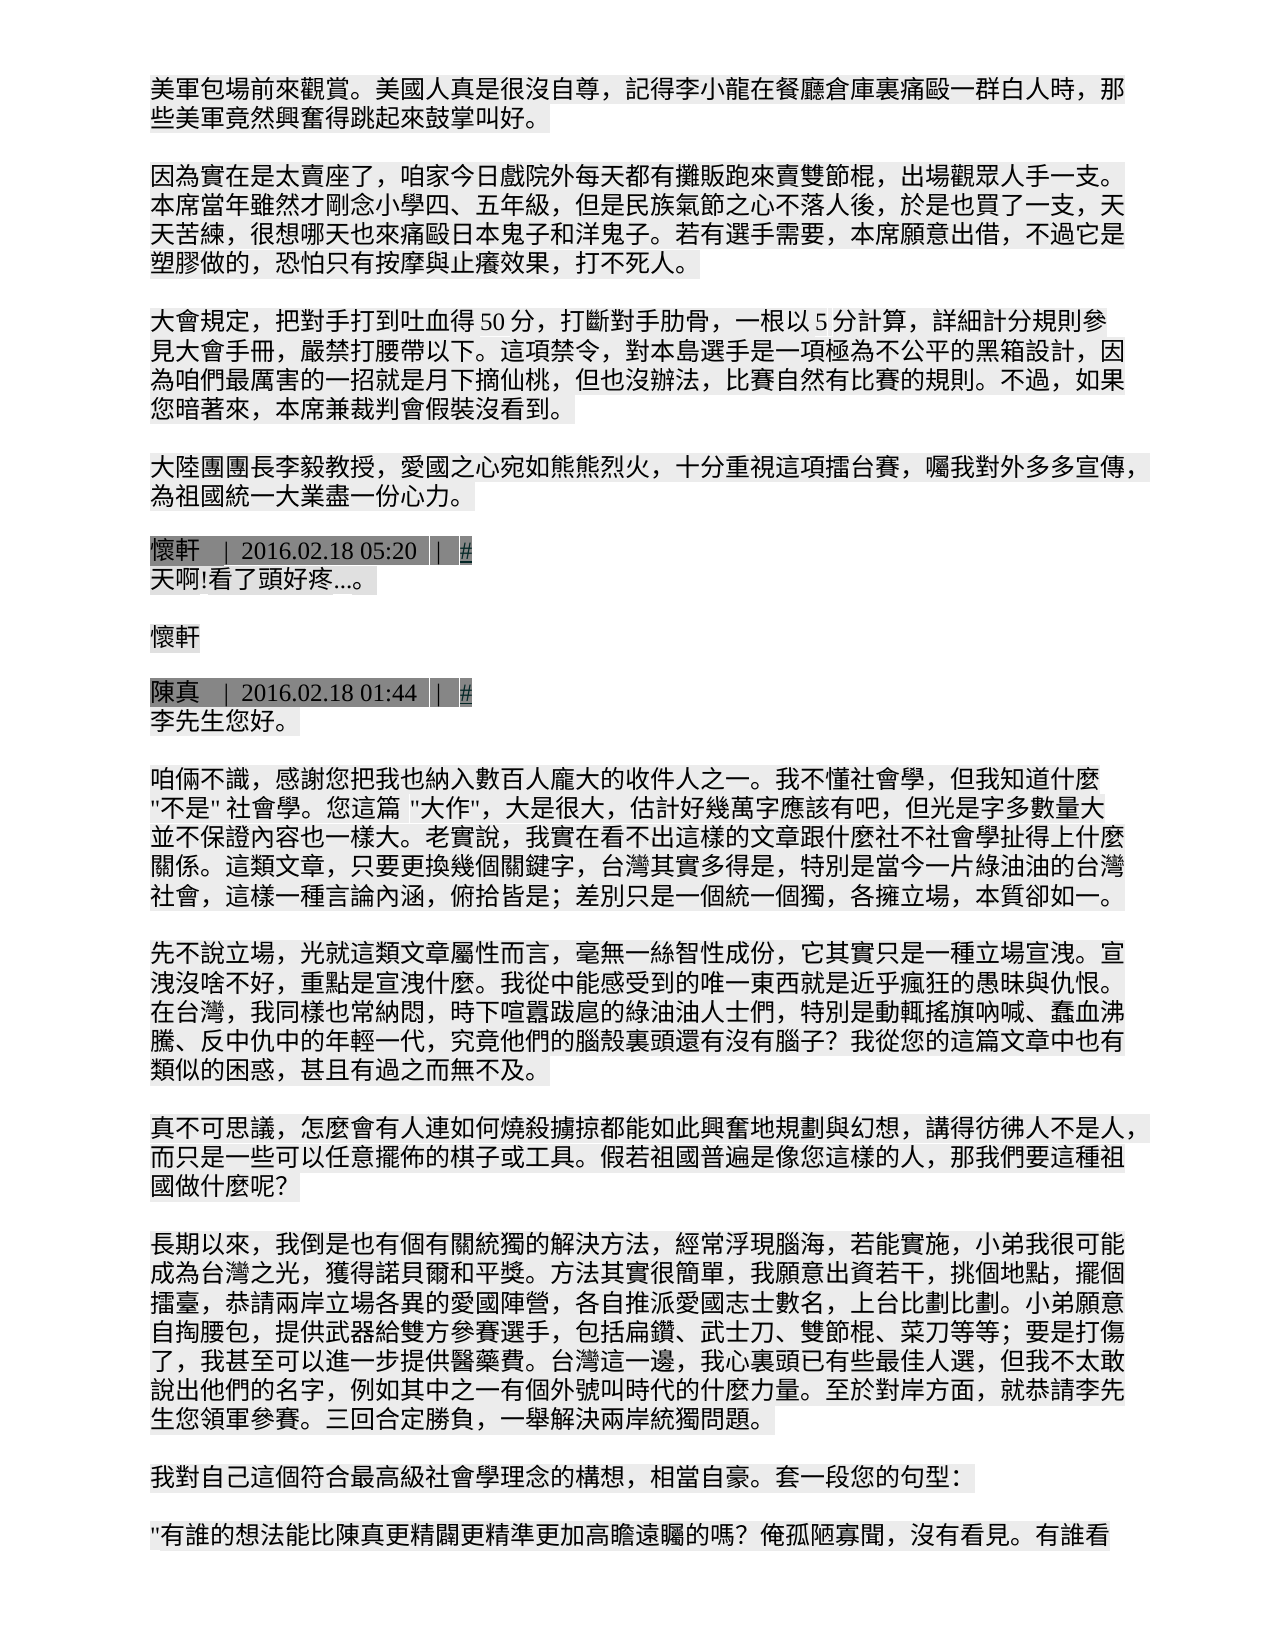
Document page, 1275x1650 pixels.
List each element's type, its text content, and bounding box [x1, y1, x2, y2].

text 天啊!看了頭好疼...。 懷軒 [150, 566, 1125, 653]
text 李先生您好。 咱倆不識，感謝您把我也納入數百人龐大的收件人之一。我不懂社會學，但我知道什麼 "不是" 社會學。您這篇 "大作"，大是很大，估計好幾萬字應該有吧，但光是字多數量大並不保證內容也一樣大。老實說，我實在看不出這樣的文章跟什麼社不社會學扯得上什麼關係。這類文章，只要更換幾個關鍵字，台灣其實多得是，特別是當今一片綠油油的台灣社會，這樣一種言論內涵，俯拾皆是；差別只是一個統一個獨，各擁立場，本質卻如一。 先不說立場，光就這類文章屬性而言，毫無一絲智性成份，它其實只是一種立場宣洩。宣洩沒啥不好，重點是宣洩什麼。我從中能感受到的唯一東西就是近乎瘋狂的愚昧與仇恨。在台灣，我同樣也常納悶，時下喧囂跋扈的綠油油人士們，特別是動輒搖旗吶喊、蠢血沸騰、反中仇中的年輕一代，究竟他們的腦殼裏頭還有沒有腦子？我從您的這篇文章中也有類似的困惑，甚且有過之而無不及。 真不可思議，怎麼會有人連如何燒殺擄掠都能如此興奮地規劃與幻想，講得彷彿人不是人，而只是一些可以任意擺佈的棋子或工具。假若祖國普遍是像您這樣的人，那我們要這種祖國做什麼呢？ 長期以來，我倒是也有個有關統獨的解決方法，經常浮現腦海，若能實施，小弟我很可能成為台灣之光，獲得諾貝爾和平獎。方法其實很簡單，我願意出資若干，挑個地點，擺個擂臺，恭請兩岸立場各異的愛國陣營，各自推派愛國志士數名，上台比劃比劃。小弟願意自掏腰包，提供武器給雙方參賽選手，包括扁鑽、武士刀、雙節棍、菜刀等等；要是打傷了，我甚至可以進一步提供醫藥費。台灣這一邊，我心裏頭已有些最佳人選，但我不太敢說出他們的名字，例如其中之一有個外號叫時代的什麼力量。至於對岸方面，就恭請李先生您領軍參賽。三回合定勝負，一舉解決兩岸統獨問題。 我對自己這個符合最高級社會學理念的構想，相當自豪。套一段您的句型： "有誰的想法能比陳真更精闢更精準更加高瞻遠矚的嗎？俺孤陋寡聞，沒有看見。有誰看見了，請告訴我，我一定儘快認真跟他學習。" 陳真 作者介紹： 前台南永福國小一到六年級班長 哈巴狗電台董事長 兩岸和平擂台賽發起人 諾貝爾和平獎最有潛力候選人 ======================================= 和平統一 已無可能 作者：李毅 2016年02月12日 臺灣觀選結束。今日離開臺灣。《李毅臺灣觀選記》，已經發表了十篇。這篇總結，分為五個部分。第一，簡介一下臺灣問題的現狀與這次選舉的結果。第二，檢驗一下我自己過去的研究，也就是那三篇文章的結論。第三，探討一下社會研究方法。第四，對習近平，說幾句話。第五，對蔡英文，說幾句話。出於對習近平和蔡英文的尊重，把第四、第五部分，提前放在卷首。本文的主幹觀點非常明確：和平統一已無可能。恭請海內外臺灣問題研究專家指教，特別恭請兩岸的台海問題專家指教。 致習近平 1. 總述：和平統一，已無可能。現在不解決臺灣問題，臺灣問題必將無限期拖延下去，且日益惡化。現在，在軍事、經濟、政治、外交、黨心、士氣、民氣、台情等等方方面面，大陸武力統一臺灣的時機都已經完全成熟。蔡英文公開明確承認九二共識，公開明確承認世界上只有一個中國、大陸和臺灣同屬一個中國，公開承認“大陸與臺灣均是中國的領土，促成國家的統一，應是中國人共同的責任”，這種可能性，微乎其微。這是天賜良機。大陸發動解放臺灣戰役，用戰爭方式統一中國的時間，可以初步定在2017年元旦到2017年五一之間。時間已經不多，可以用倒計時的方式，立即全面加緊準備。 2. 為什麽和平統一已無可能？為什麽必須動武？過去，現在，將來，臺灣發生了什麽？綜合二十多年來的多種統計資料，大體說來，形勢是這樣的。1996年，臺灣贊同1996年統一的人，超過30%。2006年，臺灣贊同2006年統一的人，少於10%。 2016年，臺灣贊同2016年統一的人，少於1%。主要原因，是李登輝、陳水扁、蔡英文通過修改臺灣大中小學教材，通過全面控制臺灣的社會輿論，在臺灣強行灌輸去中國化、仇中、反中、反對統一、堅持台獨的思想意識形態，在臺灣贊同統一的一代逐漸死光了，反對統一的年輕一代成長起來了。隨者蔡英文至少要執政八年，臺灣仇中、反中、反對統一的台獨意識必將迅速發展、日益壯大。如果現在不打，蔡英文執政四年之後，2020年，臺灣贊同2020年統一的人，可能少於500分之一。蔡英文執政八年後，2024，臺灣贊同2024年統一的人，可能少於1000分之一。之後只會越來越少。 雖然大陸在經濟上是臺灣的第一大貿易夥伴，臺灣實際上還在美國手裏。在軍事、政治、外交、思想、教育等眾多方面，實際上，臺灣現在不是中國的一部分，而是美國的一部分。這就使得，台獨勢力的順利發展，更加有恃無恐、肆無忌憚。時間在李登輝、陳水扁、蔡英文一邊，每多拖延一分鐘，都對大陸極為不利，因為臺灣贊同統一的人，多數是老人，死得很快。天有不測風雲，未來中美、中日關係的前景，烏克蘭衝突、中東衝突的前景，國際油價的前景，都不在大陸掌控之中。目前武力統一的有利時機，有可能稍縱即逝。 3. 未來和平統一的唯一可能性在於，很多年之後，在臺灣出現一個領袖，能夠全面修改臺灣的大中小學教科書，把去中國化、仇中、反中、反對統一、支援台獨的內容全部去掉，恢復所有臺灣省是中國的一個省、要做中國人、叛國是漢奸的教材內容，然後保證這種教材在臺灣使用二、三十年，培養出來新一代反對台獨的有中國意識的中國人，然後兩岸和平統一。現在看來，這種可能性是白日做夢、癡人說夢、天方夜譚。台獨勢力絕不會允許出現這種前景，美日也絕不會允許出現這種前景。最重要的是，大陸根本沒有任何方式方法可以促成或導致這種前景的出現。 4. 現在以蔡英文為首的台獨勢力深信：大陸弊端重重，危機四伏，一片黑暗，絕對不敢武力犯台，美日軍隊，出於美日的核心戰略利益，絕對不會坐視中國武力統一臺灣。現在，所謂大陸可能武力攻台，所謂美日軍隊不會保衛臺灣，這種“狼來了”的說法，在臺灣主流社會，早已成為笑話，成為笑柄。不僅多數綠營選民不相信，就是多數藍營選民也不相信。現在千分之999的臺灣人，根本就不知道王洪光是誰，根本就不可能哪怕看一眼王洪光的《大陸如何在戰爭中統一臺灣》。完全都是花崗岩的腦袋，針插不進，水潑不進。夏蟲不可以語冰。 5.目前大陸對台工作的一切方式方法，都不會導致和平統一，基本上都與實現和平統一無關。首先要丟掉兩岸經貿融合導致和平統一的愚蠢幻想。這種幻想與人類社會現實完全不符。二十多年來，兩岸經貿融合迅猛發展，台獨勢力同時迅猛發展，是又一個明證。秦滅六國之前，七國之間，經貿關係非常密切，可是六國沒有一國是和平統一的。一戰之前，交戰雙方經貿關係非常密切。二戰之前，德國與英法蘇美的貿易關係更為密切。烏克蘭經濟與俄羅斯經濟本身就是融為一體的。等等等等，不勝枚舉。在大陸扶植台商、照顧台商，完全與和平統一無關。有些台商，甚至是大台商，在大陸發財，卻在臺灣支援台獨。無論台商在大陸賺多少錢，都無助於拉動臺灣人民同意和平統一。在台南買水果無助於拉動台南人民同意和平統一，對台南果農來說，大陸買水果與美日歐在台南買水果沒有大的區別。經濟依存度與和平統一無關，加拿大和墨西哥對美國經濟依存度非常高，從來沒有聽說過加拿大和墨西哥同意與美國和平統一。 6.通過加強兩岸青年交流，促成臺灣青年同意和平統一，更是幻想，更是癡心妄想。通過大陸資本進軍臺灣，促成和平統一，是更大的幻想。給大陸政府出上述這些主意的哪些台海問題專家，不是水平低，不是能力差，而是拿了台獨勢力的好處，其心必異，只要清查一下他（她）們的家產及其來源，就一目了然。大陸客旅遊臺灣，對和平統一毫無用處。臺灣人均收入高於大陸，臺灣文明程度總體而言高於大陸。一些大陸遊客，文化偏低，年齡偏大，服裝有些不入時，在公共場合高聲喧嘩，甚至有隨地吐痰的，這都是我親眼所見。大陸客，在臺灣，總體而言，口碑不好，形象不好。少數臺灣人熱烈歡迎大陸客，完全是為了人民幣，與和平統一沒有一絲一毫的關係。 7. 現在多數臺灣人民所要求的，恰恰是大陸永遠無法提供的。目前，經過二十多年的台獨教育，多數臺灣人民並不要求大陸給錢，而是要求大陸提供“對等、尊嚴”，提供更大的台獨國際空間，最好是允許臺灣加入聯合國。連戰參加北京抗戰閱兵式，引起幾乎全臺灣人的憤慨。馬英九去新加坡參加習馬會，多數臺灣人對馬英九很反感，責怪馬英九沒有自稱總統，是自我矮化，是親中賣台。現在，只要是仇中、反中的事情，無論大中小，都能在臺灣煽動起巨大的群眾性的、情緒化的支援。 這也難怪，因為，現在，在全世界，阻擋臺灣從事實獨立走向完全、徹底獨立的，就是大陸，而且，大陸目前的主要做法，就是消滅台獨的國際空間。中國有14億人，有960多萬平方公里，產值有10萬多億美元，有三十多個省。臺灣省2300萬人口，3.6萬平方公里，產值5000多億美元，論人口、面積，臺灣省平均小於中國一個省，論產值，平均也不到中國兩個省。鑒於臺灣有18萬軍隊，大陸對臺灣省的尊重，可以略高於上海市、廣東省、香港市。但是，目前多數臺灣人民所要的台獨國際空間，即使大陸軍隊被打敗了，大陸政府也不敢給，誰給誰就會立即被推翻。可是，如果大陸不給台獨國際空間，多數臺灣人就會繼續仇中、反中，而且會越來越嚴重。反服貿太陽花，反課綱，周子瑜事件，這樣的仇中、反中群眾運動，只會層出不求，要找事，很容易，沒事都能找出事來，更不用說本來就有很多事，防不勝防。 8. 武力攻台，目前在軍事上有絕對的把握。王洪光《大陸如何在戰爭中統一臺灣》一文，已經講得清清楚楚。本文做一點補充建議。在兵力配置上，按照最低兵力要求的六倍配置兵力。解放臺灣戰役，與解放戰爭打錦州、打天津、渡江戰役一樣，時間要用小時計算，力求速戰速決。早一個小時解決戰鬥也是好的。要吸取金門戰役的教訓。在臺北、台中、台南三個方向，可同時配置一個強大的空降突擊兵團，和一個強大的登陸突擊兵團，這六個兵團的兵力與火力配置，都要大到足以獨自解放全臺灣。真正做到殺雞用牛刀。六個兵團，全是主攻兵團，都不是助攻兵團。明確授權這六個兵團，每個兵團都有義務在解決當面之敵後，迅速幫助尚未結束戰鬥的友鄰兵團，迅速解放全臺灣。在火力配置上，給每個兵團，都配備足夠的電磁彈和中子彈。一方面，最好一個都不用。另一方面，如果需要，該用多少就用多少。每早一分鐘解決戰鬥，就是對臺灣人民的最大愛護。 配備六個主攻兵團，同時也是為了練兵。在內蒙古大草原練兵，畢竟練不了陸海空協同，更練不了陸海空與城市戰的協同。對提高部隊戰鬥力來講，在臺灣打五天，等於在內蒙古大草原練二十年。攻擊得手、拿下臺灣後，除留下駐防臺灣的海空軍部隊、戰略火箭軍部隊和一個集團軍之外，主攻部隊主力立即迅速回撤到大陸原駐防地，以震懾全球軍事列強，迅速恢復全球戰略穩定。臺灣地方的軍事行動，迅速交給武警部隊接防。 9.與軍事攻取臺灣同樣重要的，甚至更為重要的，是戰後治理臺灣。要吸取香港工作的教訓，對戰後治理臺灣，精心設計，精心施工。戰後治理臺灣，並不困難。臺灣經濟的現代化程度，遠高於二戰前的德國與日本，而且，大都是節能型、環保型產業，戰後恢復經濟非常容易。臺灣民主是好東西，要愛護，要保護，要發揚。臺灣的五級選舉，可全部保留，各級公務員可全部留用，只需把總統選舉改為省長選舉，把立法院選舉改為省議會選舉。 這要感謝李登輝。兩蔣時代，臺灣有一個龐大的臺灣省政府，在台中，治理臺灣省日常事務，另有一個中華民國政府，在臺北，代表全中國。李登輝為了台獨，也為了打擊聲名卓著的臺灣省長宋楚瑜，廢除了台中的臺灣省政府，把在臺北的中華民國政府全面降格行使臺灣省政府的職能。所以現在很好辦，大軍上島後，只需把現在臺北行使臺灣省政府職能的中華民國政府，改名為臺灣省政府，把各部改為各廳，就一切都解決了，教育部改為省教育廳，交通部改為省交通廳，等等等等，即可。只需撤銷外交部和國防部，改為臺灣省外辦，和臺灣省軍區。臺北現政府，部下面就是處，處下面就是科，沒有司局，剛好。首任臺灣省長，很多人都合適，連戰，宋楚瑜，馬英九，吳伯雄，洪秀柱，林毅夫，郝龍斌，等等等等。林毅夫的國際形象尤其好。把在香港立法會沒有通過的對候選人的限制條例，拿來放在臺灣用。相信臺灣人民，依靠臺灣人民，首任省長之後的臺灣省長，臺灣人民選上誰，就是誰，垂範香港。 10.臺灣現有三個大黨，重組之後，都可以繼續競選參政。無非是中國現有八個民主黨派，再加上兩、三個。中國國民黨，由黃復興黨部、新黨、深藍組成。大陸的民革，是否加入，可以研究。民進黨，改名中國民主進步黨，全力動員全體原民進黨員反正加入。首任中國民主進步黨主席，或許可以徵召許信良。可以抛石頭，摻沙子，可以派遣茅以軾、賀衛方、張千帆等著名大陸自由派人士移民臺灣，加入中國民主進步黨的領導工作。成立中國青年黨，全力動員全體原時代力量黨的黨員反正加入。規勸宋楚瑜的親民黨，規勸國民黨本土派，自由選擇加入中國國民黨或中國民主進步黨。愛國不分先後，一個都不能少。各黨修改一下黨章的頭一段或頭幾段就可以。無非是在第一段加上：熱愛祖國，堅決擁護統一，堅決反對台獨。治理戰後臺灣初期，在公檢法等相關部門，可以多用中國國民黨（黃復興黨部）的人，在民生部門，可以多用中國民進黨的人。三個政黨的領袖人物，可以參照其他八個民主黨派的辦法，在全國人大、全國政協安排。中央對台辦政黨局，現在就可以修訂這三個政黨的新黨章、新黨綱，籌劃各黨有關人事安排。 11.中央對台辦研究局，可儘快全面修訂臺灣現行大中小學歷史、地理教材，及一切相關學科的教材。堅決剔除一切去中國化、仇中反中、反對統一、鼓吹台獨的內容。大軍上島之後，要立即頒行新教材。要堅決取締一切鼓吹台獨的報紙、電視臺、電臺，讓《中國時報》這種堅持一個中國、反對台獨的媒體完全佔領臺灣的報紙、電視、電臺等所有媒體陣地。要在全臺灣收繳銷毀一切鼓吹台獨的教材、圖書，事先要列好台獨圖書的詳細書單。中央對台辦法規局，可儘快全面修訂臺灣現行所有法律，特別是經濟法規與行政法規，把中華民國某某法，改為中國臺灣省某某法，大軍上島後，立即頒行。 12.出於底線思維，準備最多移民臺灣2500萬人。在理論上，台獨思想就像納粹思想一樣，大軍上島後就會煙消雲散。當年同盟國曾經預備了相當的人力、物力、財力，準備在消滅德軍後，花費巨大精力消除希特勒灌輸給德國人民的狂熱的納粹思想，沒有想到，德軍投降之後，納粹思想立即隨風飄散，不見蹤影。我認為，台獨思想，與納粹思想一樣，完全建立在解放軍沒有能力或沒有勇氣登島的思想基礎之上，大軍一上島，就會煙消雲散。 但是，出於底線思維，要準備最多移民臺灣2500萬人。臺灣面積雖然不大，但由於高度工業化、高度城市化、高度現代化，無論臺北、台中、台南，都有巨量的空地。臺北、台中、台南最堵車的時候，也比北上廣深最不堵車的時候還通暢。大軍速戰速決上島後，如果經濟能夠迅速恢復，五級選舉能夠迅速恢復，社會能夠很快安定下來，可以不考慮大規模移民。 但是，如果台獨頑固分子，執迷不悟，繼續搗亂，破壞社會穩定，就立即大規模移民。從大陸16個500萬人口以上的城市移民。一律大專以上文化，或技校畢業生。年齡在18到45歲之間，攜帶嬰幼兒，全家移民。臺灣17個縣市，那裏不安定，就往哪里移民，哪里越不安定，就往哪里多移民，如果全台不安定，就最多移民2500萬。 中央對台辦可以成立接管臺灣預備幹部局，在16個500萬人以上大城市的台辦，可以成立接管臺灣預備幹部處，儘快培訓一批25歲到35歲的幹部，要準備在全台不安定的形勢下，舉家移民到臺灣，對口接收臺灣17個縣市。準備幹部，準備移民，都不要考慮大陸講閩南話、客家話的地區。現在臺灣講閩南話、客家話的人夠多了，要從不會講閩南話、客家話的地區準備幹部，準備移民。 13. 在經濟上，武力攻台全面促進大陸的經濟發展。大炮一響，黃金萬兩。市場經濟條件下，備戰、打仗、戰後建設，都立即大規模刺激內需。開戰前，為避免損失，三萬億美元的美國政府債卷，至少要轉讓、處理掉兩萬五千億。“六國破滅，非兵不利，戰不善，弊在賄秦。賄秦而力虧，破滅之道也。”中國沒有必要再賄賂美國了。存在美國的黃金，最好先搬回中國。可以給美國講明，戰後如果美國不對抗，美國政府債卷還可以再買回來，黃金還可以再存回美國去。戰後如果美日歐封鎖中國，中國得益極大。中國民族品牌可以提前五十年拿回中國國內市場。 大陸改革開放以來的一個重大戰略失誤，是用市場換技術，結果技術沒有換來，市場全丟了。比如，大陸汽車市場，大陸自己的品牌，只佔有市場30%。大陸現在有10億隻手機，其中五億蘋果手機, 兩億韓國手機，大陸自己品牌手機只有三億。等等等等，不勝枚舉。美日歐如果封鎖中國，大陸立即拿回整個大陸市場，利益極大。大陸與蘋果同等質量的手機，價格現在只有蘋果幾分之一，不是質量問題，是國家形象問題，美國、美軍在世界上耀武揚威，有形象，中國軍隊抗美援朝之後就沒有打過大仗，中國今天在世界上沒有什麽形象。中國軍隊如果打得漂亮，能夠速戰速決拿下臺灣，就為中國產品在全世界打出了最好的廣告，中國與蘋果手機質量相同的手機，就可以在全世界賣到接近蘋果手機的價格，中國汽車、中國手機、中國軍艦、中國戰鬥機、中國導彈等等無數中國產品，就會在美日歐之外的世界市場上席捲世界。既然封鎖中國了，也就不存在知識產權問題了。 14. 對於中華民族，臺灣的戰略位置如骨鯁在喉，拿不回臺灣，則東海、南海問題永遠無解，永遠沖不出第一島鏈。用李敖的話講：臺灣是中國的睾丸，一直捏在美國手裏。拿回臺灣，則東海問題、南海問題立即冰融，第一島鏈立即消失，西太平洋戰略格局立即巨變，中國軍事、經濟、外交、思想等各方面的地位，在全世界立即就上一個大的臺階，與美國的新型大國關係，立即成型。1949年以來，67年了，為了統一臺灣，大陸領袖和人民，付出了巨大的人力、物力、財力、感情；對台工作，各級對台辦，養了多少人，花了多少錢。中國現在經濟總量世界第二、軍事力量世界第三，可是，對很多彈丸小國，中國外交部在公報中都要被迫說一句：感謝貴國支援一個中國，真是把列祖列宗、全球華人的人都丟盡了。過去被迫這樣講，是因為大陸軍事上沒有這個能力，現在大陸軍事上有這個能力了，戰場上能夠拿到的，實在沒有必要在談判桌上再作賤自己了。三個自信，不是拿嘴吹出來的，是打出來的。現在，抗美援朝打出來的自信，65年了，已經用光了，用盡了，沒有了。速戰速決拿下臺灣，全球華人至少可以自信自豪五十年。 15. 大陸有腐敗，有弊端，有社會不公平、社會不公正的現象。打臺灣，有利於在大陸加速推進自主創新，加速推進戶口改革，加速推進反腐敗。開戰之前，要宣佈取消分省市高考，宣佈恢復全國統一高考的時間。開戰之前，要開放除了北上廣深之外所有城市的戶口。北上廣深的戶口也要限期開放。現在雲南的人均收入只有天津的四分之一。開放戶口，必將促成中國人力、物力、財力等生產要素的優化組合發生大躍進，僅此一項，就可以保證中國經濟今後持續二十年每年增長10%。北上廣深等特大城市之間人才自由流動，必將極大促進中國的自主創新能力。（見李毅選集第一卷http://www.langlang.cc/16533947.htm第 46頁到第80頁。）誰為中國人民恢復全國統一高考，誰為中國人民取消戶口限制，中國人民就會為誰赴湯蹈火。 16. 武力統一符合人類社會發展規律。夏、商、周、秦、漢、唐、宋、元、明、清、中華民國、中華人民共和國的統一，都是武力統一，或兵臨城下的城下之盟。美國、日本、德國、俄國、法國、英國、義大利等當今世界主要強國的統一，都是武力統一，或兵臨城下的城下之盟。不戰而屈人之兵，和平統一，必須是在兵臨城下、雙方對戰爭結果毫無懸念的情況下，才有可能。 17.打仗要師出有名。大陸打臺灣，用什麽名義？就用臺灣堅決拒絕簽訂《兩岸和平協定》的名義。大陸備戰結束，開戰前一、二十天，可主動與蔡英文政府談判，要求按照李登輝、馬英九制定的《國統綱領》的有關詞句簽訂《兩岸和平協定》，並拿出一個好看的協定草案。同時對聯合國、歐盟、上海合作組織、亞投行所有國家、所有100多個中國的邦交國、所有相關國際組織，掀起一場外交大戰，推銷這個協定草案，要求全人類支援兩岸按照臺灣制定的《國統綱領》簽署《兩岸和平協定》。 除了美日，全世界可能沒有那個國家敢於公開反對中國這個熱愛和平的美好要求。就是對美國，中國也有很多話要說，當年的“四不一沒有”，就是美國和陳水扁承諾的，現在到了美國完全徹底兌現承諾的時候了。蔡英文作為兩國論的倡導者，作為當今台獨勢力的領袖與教母，必然會斷然拒絕按照李登輝、馬英九制定的《國統綱領》簽署《兩岸和平協定》。臺灣拒絕和平，大陸為和平而戰，全人類沒話講。中央對台辦交流局，現在就可以開始起草這個保證能打仗的《兩岸和平協定》。要特別注意中英文的區別。英文要特別要看，要讓全人類都覺得非常好看，並且要特別向全人類說明，這是從臺灣李登輝、馬英九的《國統綱領》中引用的詞句。中文要讓台獨勢力完全無法接受，而且對臺灣政府講，一個字都不改。世界列強的領袖，都是現實主義者，都很清楚戰場結果與談判結果之間的關係。以中國現在的經濟軍事實力，這樣一個《兩岸和平協定》，已經是最低要價了，是給美日領袖一個面子。一句話都不說，直接把臺灣打下來，也未嘗不可。 18. 除了打過海峽去，解放臺灣島，對台工作還有其他做法嗎？想來想去，非要做的話，當然可以找事做，但都是事倍功半的下策。如果不打，對台工作的戰略，就只能是破壞台獨勢力，保護統一火種。具體說來，鑒於臺灣已經由主張台獨的政黨和領袖執政，大陸立即解散海協會，取消國台辦的名義，改用中共中央對台辦的名義，進行對台工作。中共中央對台辦，要求臺灣當局，立即恢復國統會，立即恢復《國統綱領》。鑒於大陸海協會已經解散，大陸海協會與臺灣海基會這兩個民間團體簽署的23項協定，就不存在了，為了挽救兩岸關係，中共中央對台辦要求立即與臺灣國統會重新簽署這23項協定。鑒於臺灣當局拒絕恢復國統會，為了挽救兩岸關係，中共中央對台辦立即與黃復興黨部重新簽署這23項協定。由黃復興黨部的總部與其在全臺灣的分部，在全臺灣代行現在臺灣海基會的工作。 19.大陸現有幾萬家台商。大陸和臺灣現在每年有1200億美元的生意，臺灣到大陸800億，大陸到臺灣400億。絕不允許台獨勢力、台獨分子再沾手一分錢。對大陸台商，抓大放小，從最大的五家台商、十家台商、五十家台商、一百家台商做起，要求它們在臺灣三大報紙之一刊登顯著廣告：“大陸與臺灣均是中國的領土，促成國家的統一，應是中國人共同的責任”。任何公司，任何臺灣企業家，要想沾手這每年1200億的生意，都要查一查，中共對台辦自己查也行，委託黃復興黨部查也行，看看與台獨勢力有沒有密切關係。如果本人是台獨分子，沒門。如果三族之內有台獨頭面人物，必須去給這個頭面人物做工作，或宣佈與這個頭面人物脫離親屬關係。總之，在大陸賺人民幣，在臺灣支援台獨，這種事情，一分錢也不能再發生了。 20. 他大舅他二舅都是他舅，高桌子低板凳都是木頭。經過努力工作，五年之後，或許黃復興黨部可以從9萬人恢復到90萬人，十年之後，或許可以恢復到200萬人。但是，上述這些工作，無論做得多麽好，無論做多少年，都不能導致和平統一。最後還是要武力統一。總之，從今往後，武力統一之外的和平對台工作，又難看，又難吃，浪費大量人力、物力、財力，費力不討好，事倍功半。還是不如現在就打過去算了。 小小寰球，有幾個蒼蠅碰壁。 嗡嗡叫，幾聲淒厲，幾聲抽泣。 螞蟻緣槐誇大國，蚍蜉撼樹談何易。 正西風落葉下長安，飛鳴鏑。 多少事，從來急；天地轉，光陰迫。 一萬年太久，只爭朝夕。 四海翻騰雲水怒，五洲震蕩風雷激。 要掃除一切害人蟲，全無敵。 （此節1月17日深夜在臺北草擬、討論。副團長戴為群、某某某參與討論並同意基本觀點。） 致蔡英文 1.和平臺獨是幻想。台獨不是請客吃飯，不是做文章，不是繪畫繡花，不是溫良恭儉讓，台獨是暴動，是用屍積成山、血流成河的方式，把中國臺灣省從中國分裂出去的暴烈行動。二十多年來，和平臺獨之所以順利成功，是因為大陸14億人民的絕大多數，並不知道真實情況，他們還以為和平統一正在進行之中。一旦大陸人民瞭解到，和平統一已無可能的殘酷現實，和平臺獨的路就走不通了。目前臺灣多數堅持台獨的朋友，都認為台獨可以和平實現，這完全是異想天開。 2.實現台獨的唯一途徑，是打敗中國軍隊。我從來不否認，台獨的確也有一定的理由。我2008年在大陸出版的著作http://www.langlang.cc/2048111.htm，第251頁到第253頁，就專門介紹了台獨的理由。但是，有理由台獨，不等於能夠實現台獨。朝鮮和越南都曾經是中國的一部分，現在不是了，因為朝鮮和越南曾經打敗中國軍隊，越南還曾經打敗過無敵于天下的蒙元大軍。 3. 裝備800萬條槍，打一場臺灣獨立的人民戰爭，是台獨的正規選項。二十多年來，每當台獨朋友質問我：我們臺灣這麽多人口，這麽大的面積，這麽大的產值，為何不可以獨立？我的回答都是一貫的：你們只要敢打，就有可能。臺灣現在2300萬人，除去老弱病殘，有800萬人可以拿槍。可以裝備100萬挺重機槍，200萬挺輕機槍，300萬隻衝鋒槍，200萬隻高級步槍。我這次也親眼看到了，臺北、台中、台南，都有高樓林立的都市區，易守難攻，是打城市戰的天然好戰場。根本不用築壘，只要把這800萬條槍，放進這些高樓中，只要有足夠的彈藥、飲水、壓縮餅乾，就形成了人類有史以來最大的城市堡壘群。不要說大陸軍隊兩周拿不下整個臺灣，就是臺北101大樓，在裏面放上兩萬條槍，大陸軍隊兩周都拿不下來。200萬怎麽敢進攻800萬？以大陸現在的200萬軍隊，根本不敢碰臺灣。為了攻取臺灣，大陸軍隊至少要恢復到我上小學時的規模：500萬軍隊，外加3000萬基幹民兵。 4. 在軍事上，在經濟上，打一場800萬條槍的臺灣獨立人民戰爭，對臺灣是易如反掌的事情。臺灣根本不用從美國買武器。正如王洪光《大陸如何在戰爭中統一臺灣》一文所述，臺灣軍隊的飛機、軍艦、裝甲部隊，在解放軍第一輪火力覆蓋中，就會被基本消滅，就會失去作戰能力。要打贏臺灣獨立戰爭，臺灣的二十萬軍隊，要徹底變換裝備，改為十萬個單人對空肩扛式導彈放射架，和十萬個單人反坦克肩扛式導彈發射架。這二十萬隻發射架，加入800萬條槍，放進臺北、台中、台南的高樓群，就對解放軍的空中優勢和裝甲優勢，構成巨大的威脅。所有上述這些武器，都便宜得要命，臺灣自己都能造。比從美國買沒用的重武器便宜許多倍。 5.但是，在政治上，有兩大難題。第一個，是如果動員臺灣人民。二十多年來，台獨領袖一直努力忽悠臺灣人民，說台獨絕對不用打仗，可以和平臺獨，所以二十年來台獨順利發展。現在，雄才大略的蔡英文主席，如何改口，如何教育多數臺灣人民，為了台獨，捨身取義，傾家蕩產，毀家紓難，捨生忘死，視死如歸，慷慨赴死，在人口稠密的居民區、辦公區，打一場玉石俱焚的台獨人民戰爭？台獨上層領導人士，能否自己，或讓自己的子孫，帶頭在這場台獨人民戰爭中身先士卒、衝鋒陷陣？我不知道，我的研究還不夠，請各位專家指教。 6.第二個問題，更為嚴重。台獨二十多年來之所以在臺灣順利成功，一個非常重要的原因，是當年李登輝杯酒釋兵權，奪了郝柏村的兵權，奪了深藍的兵權。李登輝和陳水扁都刻意拔擢本省籍的將軍。現在，如果給臺灣人民裝備800萬條槍，和充足的彈藥，黃復興黨部，至少可以掌握幾十萬條槍。論選舉，民進黨以一當十，可是 民進黨不會打仗。論打仗，在臺灣，黃復興黨部以一當百。黃復興黨部，一旦有了幾十萬條槍的兵權，會不會報當年一箭之仇，消滅台獨領導階層，拿回當年被李登輝奪走的兵權和政權？我不知道，我的研究還不夠，請各位專家指教。黃復興黨部一旦動手，大陸必將全力支援。 7.多數台獨朋友都很看重，大陸確實有人公開或私下支援台獨。但是，不能光看絕對數字，還要看相對數位。大陸有14億人。如果有百分之一的人支援台獨，就是1400萬，百分之二，就是2800萬，百分之三，就是4200萬。所以，即使有4200萬大陸人支援台獨，也可以忽略不計，因為還有97%的大陸人民反對台獨。而且，一旦開戰，這些支援台獨的大陸朋友，絕大多數，也會公開改變態度，支援武力統一。極少數繼續支援台獨的人，會按照大陸的《反分裂國家法》，當作叛國的漢奸賣國賊論處。 8. 總述：和平臺獨是幻想。台獨的正規選項，是打一場800萬條槍的臺灣獨立人民戰爭。在軍事上、經濟上，這對臺灣易如反掌。但在政治上有兩大難題，能否破解這兩大難題，我的研究不夠，我不知道。如果無法解決這兩大難題，武力台獨的路就走不通。和平臺獨、武力台獨都走不通，就只有和平統一、武力統一這兩條路了。可是，和平統一這條路，被臺灣自己堵死了，從今往後，在可以預料到的相當長的時間裏，沒有任何臺灣領導人，敢在臺灣提倡和平統一。那豈不是，只剩下，武力統一這一條路了？ 臺灣現狀 臺灣的現狀，因為致習近平與蔡英文的兩個部分提前放在卷首，已經在前面講過了。這裏從另一個角度，從臺灣人的角度，再簡單描述一下。在蔣介石、蔣經國時代，絕大多數臺灣人，都認為自己是中國臺灣省人。這是現實，你活在某村、某鄉、某縣、某市，屬於臺灣省，龐大的省政府，在台中，管理臺灣省的日常生活。這個臺灣省，屬於一個叫做中國的國家，首都原來在南京，現在因故遷到了臺北。這個中國中央政府，自稱代表全中國，剛到臺灣時，在世界上有近百個國家承認，後來減少到只有20幾個。 蔣經國犯了兩個大錯誤。一是不知道自己什麽時候去世，二是把立志要消滅中國國民黨和中華民國的李登輝選為副手。李登輝上臺，修改憲法，修改法律，改變政府結構，改變大中小學教材，改變社會輿論，造成了事實上的臺灣獨立。廢除了在台中的龐大的臺灣省政府。把臺北的中國中央政府裏面，代表全中國的部門、職位、編制，逐步撤銷，直至消滅；把政府的職能，轉變為臺灣省政府的職能，只管理臺灣，與中國無關。最為重要的，是由臺灣2300萬人民，直接選舉國家總統。 剛開始，作為一個臺灣人，這是個笑話。中國14億人，中國的總統，怎麽能由臺灣的2300萬人選出？2300萬臺灣人能選的，不就是臺灣省長嗎？可是，二十多年過去了。經歷過李登輝、陳水扁、馬英九六次選舉之後，對多數臺灣人來講，臺灣不是一個省，臺灣是一個獨立的國家，臺灣人民自己選總統，自己選國會，自己選五級政府，這不僅作為大中小學教材內容，不僅作為主流社會輿論，而且作為一種政治現實，作為一種生活方式，根深蒂固地建立起來了。今天，對於多數臺灣人，你要是說：臺灣不是一個獨立的國家，而是一個省，臺灣省是中國的一個省，他會非常吃驚，以為你腦子裏面進了水，以為你腦殘，以為你是從月亮上來的。 我在十年前，十五年前，就準確預料到，今天臺灣會有這個形勢，並寫進了文章裏，寫進了書裏。知難行易。直到今天，大陸同胞多數人，海外僑胞多數人，還不瞭解這個基本的現實。這次選舉，把這個基本現實，徹底暴露了，全人類都知道了。從今往後，臺灣沒有藍綠之爭了，因為沒有藍營了。今後的臺灣政壇，是若干綠色政黨競爭的舞臺。 社會學研究 一個好的社會學研究(sociological research)，包括三個方面：第一，社會形勢。也就是對社會的描述性研究（descriptive research)和解釋性研究(analytical research) 。第二，社會預測。第三，社會政策。或者叫公共政策(public policy)。研究做得好不好，自己說了不算，別人說了也不算。實踐說了算，時間說了算。 三年、五年、十年、八年過去，回過頭來看，一目了然。比如，關於台海研究，三年、五年、十年、八年前，有很多文章，有很多著作，很難比較，很難評價。現在，我們知道了，臺灣是這樣一個形勢，我們回過頭去看，三年、五年、十年、八年前，哪篇文章、哪本著作，對當時的形勢描述得正確？分析得透徹？哪篇文章、哪本著作，對今天的形勢預測得準確？哪篇文章、哪本著作制定的政策今天看來是最好的政策，可惜執政者沒有採用？不怕不識貨，就怕貨比貨，一比嚇一跳。 《李毅臺灣觀選記1》就說，我關於台海有十幾篇稿子，其中有三篇重要一些，這次來臺灣觀選，做實地調查(field study)，就是要用臺灣今天的實際檢驗一下這三篇文章。《李毅臺灣觀選記8》檢驗了《蔡英文這個人好生了得》一文。《李毅臺灣觀選記9》檢驗了《祖國統一的時機與方式》一文。在這篇總結裏，檢驗一下最長的一篇文章。《美日中台台海戰略的國際社會學分析》，見於互聯網。 http://www.sociology.cass.cn/shxw/qt/P020051024308611567650.pdf http://club.kdnet.net/dispbbs.asp?boardid=24&id=1012701 這篇長文，是我1996年之後十年台海研究的總結。這是一篇演講稿。2005年3月26日，大芝加哥華人華僑聯合會，舉行座談會，支援大陸頒行《反國家分裂法》。我事先寫了這個稿子，在會上簡要念了一下。《晨報》，《芝加哥時報》，《芝加哥華語論壇報》，等一些北美華人報紙，對我的發言做了報道。不勝感謝安徽大學出版社，2008年，在大陸出版了該文的全文，http://www.langlang.cc/2048111.htm，在拙著《中國社會分層的結構與演變》中譯本，第241至256頁。2015年，九州出版社，出版李毅選集第一卷http://www.langlang.cc/16533947.htm， 和李毅選集第二卷 http://www.langlang.cc/16637214.htm，排版時，這篇文章一直在裏面，付印前幾天，拿掉了，原因是，九州出版社，就是中央對台辦的出版社，怕選入這篇文章，太敏感。下面就按照安徽大學出版社的頁碼來檢驗這篇文章。 全文分為六個部分。第一部分，《世界格局》，第241至243頁。總結到：“這就是美中爭奪臺灣背後的世界格局。臺灣是戰略要地，列強必爭。臺灣是中國的一個省。臺灣島是中國東南沿海一艘永不沈沒的航空母艦。臺灣扼日本、中國、南朝鮮石油進口咽喉要道。上海、香港、廣州、南京、武漢、長沙、合肥、南昌、福州、杭州，十大城市，均在臺灣中程火力威脅之下。臺灣省不保，中國東南沿海屏障盡失。反之，統一臺灣，則中國東南沿海國防前線外推一千公里，中國海軍自然沖出第一島鏈，兵鋒南指馬六甲，東向夏威夷。此為美國、日本全球戰略上難以咽下的苦果。中日、中美已經為了臺灣鬥了一百多年。先是中日鬥了五十多年。然後是中美鬥了五十多年。為了不丟臺灣，中國打了朝鮮戰爭，打了越南戰爭，在華沙和美國談了十六年，和美國簽了三個公報。1949年以後的中美鬥爭史，也是一部臺灣爭奪史。” 第二部分，《美國戰略》， 第243至245頁。總結到：“台海問題的基本現狀就是美國武力阻止中國統一。美國的台海戰略是不戰而永遠分裂中國。美國的最高國策，就是絕對不允許在歐洲或亞洲出現一個可能挑戰美國獨霸世界的潛在對手。為防止中國崛起進而挑戰美國獨霸世界，阻止中國統一、保持中國分裂是美國自然而然的基本國策。誰是世界霸主，誰就會這麽做；誰做美國總統，誰都會這麽做。這與道德和意識形態無關，是由美國和中國在世界體系中的地位所決定的。更進一步，正如萊斯上周在日本上智大學公開宣佈，美國將不惜一切代價永遠保持對中國的軍事優勢。同時，美國已組建美日聯盟、美韓聯盟、美印聯盟，並聯合其他亞洲國家，環繞中國，迫使中國不敢輕舉妄動。美國已給所有這些國家出售先進武器，同時全力阻止歐洲對華武器解禁。如此，美國判斷，在可以預見的將來，美國可以永遠保持分裂中國的現狀。美國並不要打仗，而是要不戰而永遠分裂中國。美國特別不想在兵分中東時出現台海危機，因此特別討厭陳水扁在15萬美軍駐防伊拉克時挑釁大陸。但無論如何，決不許中國統一。這就是美國的台海戰略。” 第三部分，《日本戰略》，第246至247頁。總結到: “蘇聯解體後，日本經濟、軍費都成為世界第二，面臨戰略抉擇。日本自然而然要求不僅做經濟上的第二，而且做軍事、外交 、政治上的二號霸主。日本有兩種戰略選擇。一是聯亞爭雄。日、中、韓可以組成自由貿易區，形成像歐元一樣的統一貨幣。背靠中國的廣大市場和廉價勞動力，日本可與美、歐爭雄，三分天下。這樣做，日本首先必須像德國一樣，徹底解決歷史問題，真正支援中國、朝鮮和平統一, 取得中、韓支援。二是聯美主亞，支援美國主宰世界，在美國支援下擴充軍備，出兵海外，與美國共同主宰世界、稱霸亞洲。經過十多年實踐和探索，在兩種戰略中，日本最終選擇了後者。為 防止中國崛起，取代其老二地位，日本變本加厲，鼓勵台獨，阻擋中國統一。加速擴軍，保持和增強對華軍事優勢。最近公然將台海列入日美安全協定，公開強烈反對歐洲對華武器解禁。昨天日本防衛廳長官公然宣稱，一旦中國對台動武，日本將視情況協助美軍。維持中國分裂，擴軍備戰，慫恿和協助美國最終為阻擋中國統一不惜一戰，這就是日本的台海戰略。這是日本決策者從日本國家長遠利益和根本利益出發，做出的重大戰略抉擇，與道德和意識形態無關，與誰做日本領導人無關，與中國追究歷史與否更是無關。特別須要指出的是，日本的這個大戰略，現在是得到絕大多數日本人民支援的。” 第四部分，《中國戰略》， 第247至第251頁，總結到：“反分裂法，是中國對美日的巨大妥協，是推遲攤牌。中國經濟發展速度比美日快，有可能30年趕上日本，50年趕上美國。中國海空軍與美日差距巨大。十年來，在美日支援下，台獨如燎原烈火，無法遏制。中國在台海問題上有兩種戰略選擇。一是現在攤牌，二是推遲攤牌。經過十年的實踐和探索，現在中國決定忍辱負重，推遲攤牌，推出反分裂法。東方紅，太陽升，中國出了個毛澤東。朝鮮一戰，中國人民從此站立起來了。在史達林準備把北朝鮮讓給美國的時候，毛澤東為什麽參戰？周恩來後來先後給斯諾和尼克松作了明確的解釋，都有案可查。周恩來明確指出，就是因為杜魯門派第七艦隊占了臺灣，阻礙中國統一。朝鮮戰爭之後，中美在華沙談了16年，談什麽？就是中國要美國還臺灣，美國不還。越戰高峰期，美國出兵50萬到南越，勃列日涅夫按兵不動，毛澤東派兵30萬到北越，為什麽？就是因為美國占臺灣。72年上海公報，79年建交公報，82年軍售公報，中美所有三個公報，說什麽？全是說臺灣。 在臺灣問題上，中國是勢在必得，志在必奪。中國1949年以來決心要統一臺灣。統一的道理在於土地, 在於洗雪百年國恥。當今世界是民族國家構成的世界體系。對任何民族國家，最稀缺的資源是土地。古今中外，爭城以戰，殺人盈城，爭野以戰，殺人盈野。以巴衝突為什麽？為了幾塊彈丸之地。印巴打了三場戰爭，為什麽？為了克什米爾這塊地。俄國在車臣打什麽？為了那塊地。中國自明朝以後，人多地少成為制約社會發展的瓶頸。 臺灣是中國的一個省。是中國東南沿海戰略要地。誰不想作中國人，可以走人，但不能把地帶走。甯失千金，不失寸土。寧失千軍，不失寸土。不惜代價，維護統一。林肯敢用北方統一南方，中國大陸三十個省還統一不了臺灣一個省？港澳已經回歸。洗雪百年國恥，只待一統臺灣。 中國的第二種戰略選擇就是推遲攤牌。中國經濟正在起飛。中國正在成為世界工廠和世界市場。中國經濟增長帶動世界經濟增長的百分比，僅次於美國，是世界第二。每隔三、五年，中國在世界經濟中的地位就上一個大臺階。軍事力量也隨之進步，每隔一、兩年，都能給美軍造成更大傷亡。歐美日在大陸經濟利益越來越大，相對在臺灣經濟利益越來越小。中國周邊國家正加速與中國經濟整合。臺灣經濟對大陸依存度已達35%，且在迅速提升中。不開放三通，對臺灣的危害遠大於大陸。就經濟而言，時間好像在中國一邊，這是推遲攤牌的有利之處。但經濟發展並不能使統一水到渠成。美日正聯合為對台用武整軍備戰。美日和中國武器研製能力的巨大差距，正在越拉越大。台獨日趨坐大。臺灣問題是插在中國民族自豪感和民族自尊心上的一把尖刀。臺灣一日不回歸，中國經濟越發展、軍事越強大，中國人就越顯得不是人。 最壞的可能性是，二、三十年以後，當中國被迫攤牌時，民心士氣高下並不比現在強，或在鐳射武器、動能武器、微波武器、電磁脈衝武器面前無還手之力，那還不如現在就攤牌。經過十年實踐和探索，現在中國領導人判斷，不論經濟、軍事、外交、民心士氣，時間可能都在中國這一邊，故而選擇推遲攤牌。爭取談，準備打，不怕拖。” 第五部分，《台獨戰略》，第251至第253頁。鑒於多數大陸同胞和海外僑胞，不知道多數臺灣人為什麽要台獨，不知道台獨對臺灣人有什麽好處，這裏專門花了兩頁篇幅介紹了台獨的理由。最後總結到：“為了實現台獨，台獨領導人不給臺灣人民講實話。明明大陸在加緊備戰，所有台獨領袖都說，大陸是紙老虎，是只會叫不會咬人的狗，絕對不敢真的打過來。明明美國只會根據美國的利益和時間表決定是否和何時與中國開戰，決不會由臺灣來給美國作決定，所有台獨領袖都騙臺灣人民說，只要我們敢獨，美國就會出兵幫我們。連美國都對此大為不快：你們要是台獨，中國必然動武，要是真搞台獨，先得花大價錢整軍經武，準備以武拒統，怎麽可以說中國肯定不敢動武，或者說只要中國動武，美國就會花錢、死人來保衛台獨？ 近年來美方多次公開要求臺灣投入鉅資，整軍經武，把大陸消滅臺灣海空軍、全面登陸的時間從兩周增加到四周，以便美日調兵遣將。美方的要求比大陸的警告更強烈地影響了臺灣人民。台獨是要打仗的，備戰是要花錢的，打仗是要死人的，有可能要屍積成山、血流成河，要想清楚了再搞，至少要在美國不忙於中東的時候再搞。這就是2004年底半數多一點臺灣選民不支援陳水扁台獨時間表的原因。多數臺灣人想台獨的形勢沒有改變。台獨領導人的決心和戰略也絲毫沒有改變，他們正在焦急地等待著國際形勢的演變，等待著下一次台獨大躍進的機會。” 第六部分，《和戰前景》，第253至255頁。總結到：“台海現在是一個僵局，一個死局。美日中台四方暫時都同意推遲攤牌，是因為都以為如此對自己利多弊少。攤牌只是時間問題，只是暫時推遲。大家都想和平，人人都在備戰。美日想不戰而永遠分裂中國，大陸想和平統一，臺灣想和平獨立。美日正在努力確保和增強對華絕對軍事優勢。中國正在努力增加美軍參戰後的傷亡。臺灣正在努力提高武力拒統的能力。臺灣前途，狹路相逢勇者勝。是統是獨，是戰是和，首先取決於美國在亞太的軍事實力和戰略決心。其次取決於日本海空軍的擴軍速度與戰略決心。中國沒有主動權，但中國的經濟發展速度與備戰的規模和力度可以極大地影響美日的戰略決心。在這種形勢下，台海前途取決於美日、中、台三方的戰略決心，戰略態勢，戰略部署。最重要的，就在於戰略上準備多大的犧牲。 一個國家，一個民族，一支軍隊，一個政黨，一個組織，一個人，在歷史的緊要關頭，常常就在於有沒有一口氣。看誰有浩然之氣。兵來將擋，水來土淹。一夫當關，萬夫莫開。三十年河東，三十年河西，出水才看兩腿泥。你打你的，我打我的。傷其十指，不如斷其一指。堅決頂住。頂得住時當然要頂住，頂不住時豁出去也要頂住。有條件要上，沒有條件創造條件也要上。為有犧牲多壯志，敢叫世界換新天。現在美日在軍事、政治、外交上完全控制了臺灣。中國要把現在由美日保護、控制的臺灣奪回來，根本就是虎口拔牙，與虎謀皮，太歲頭上動土，是要改變世界體系的現狀，是對美國獨霸世界和日本世界第二的直接挑戰，是造反。 大陸與臺灣的經濟整合，臺灣經濟對大陸經濟依存度的提高，並不能使和平統一水到渠成。中國如果在軍事上沒有準備承受巨大民族犧牲的明確的戰略部署和戰略態勢，美日絕對不可能、萬萬不可能放任中國和平統一。這不是由各國領導人的個性和各國領導人之間的私人關係所決定的。這是由美、日、中國各自的國家根本戰略利益所決定的，是由當今世界體系的本質和美、日、中在世界體系中的地位所決定的。究竟何時攤牌？臺灣這塊戰略要地，最後鹿死誰手？只好留待後人評說了。” 不好意思，我要把這句話，再引用一遍：“大陸與臺灣的經濟整合，臺灣經濟對大陸經濟依存度的提高，並不能使和平統一水到渠成。中國如果在軍事上沒有準備承受巨大民族犧牲的明確的戰略部署和戰略態勢，美日絕對不可能、萬萬不可能放任中國和平統一。” 各位讀者，大家不要忘了，不要說2005年，就是在不久前，很多研究台海的著作、文章、講話，說的都是：一國兩制，和平統一，搞好香港，垂範臺灣，發展兩岸經貿融合，加強兩岸人民交流，聯絡兩岸人民感情，爭取早日和平統一。可是，李毅，力排眾議，獨樹一幟，公開發表長文，在2005年，就敢於認定：多數臺灣人就是要台獨，不管兩岸經貿怎麽發展，和平統一都沒有可能，台海必有一戰，或是大兵壓境下的城下之盟。不論什麽時候，解決臺灣問題，不僅靠實力，更要依靠狹路相逢勇者勝的戰略勇氣。臺灣鹿死誰手？留待後人評說。 各位讀者，對照今天台海形勢，全人類研究台海的著作、文章，哪一篇，哪一本，比李毅的預測還早？還準確？還精確？我孤陋寡聞，沒有看見。有誰看見了，請告訴我，我一定儘快買來認真學習。 社會研究方法 大家都做研究，為什麽李毅做的研究結果不同？因為方法論不同。理論、方法論、具體研究方法不同，研究出來的結果就截然不同。大陸研究生方法論教學嚴重落後，我在李毅選集第一卷http://www.langlang.cc/16533947.htm第110頁第8點，著重提出了這個問題。我滯留美國11年，一回國，就發現，大陸“社會研究方法”的教材存在嚴重問題，就在中山大學給五、六十個研究生詳細講了這個問題 http://blog.sina.com.cn/s/blog_486c52150102v29c.html，講得太艱深，不好懂。後來又用很淺顯的語言，簡單寫出來，見李毅選集第二卷http://www.langlang.cc/16637214.htm第243至246頁，又覺得太膚淺。李毅《社會學概論》http://www.langlang.cc/2814164.htm第四章《社會研究方法》，也只能點到為止，無法展開講。 上一節說到，好的社會學研究，包括社會形勢（描述分析）、社會預測、社會政策（公共政策）三個方面。社會現象，錯綜複雜，紛紜複雜，以假亂真，真真假假，以偏概全，見木不見林。怎樣去粗取精、去僞存真、由此及彼、由表及裏，透過現象看到本質？看到社會運動發展的規律？很難。別人都在說和平統一，你怎麽就知道，和平統一，沒有可能？很難。看透現實難，預測未來更難。人又不是神仙，你怎麽能夠準確預測未來？你怎麽能在2005年就準確預測到2016年和平統一沒有可能？很難。為未來制定正確的社會政策，更難，必須要高瞻遠矚、高屋建瓴。三件事，一件比一件難，怎麽做？要學。要有人教。誰能教？自己都做不出這種研究的，當然教不了。自己能做出這樣研究的人，不多，其中，有時間精力教人的更少。 李毅就是其中之一。作為一個社會學教授，一個社會學研究員，我已經三、五年沒有上課了。我能教國際社會學、分層社會學、公共政策學、社會研究方法（定性）、社會學概論，等等課程。手握屠龍術，很想給炎黃子孫傳授一下，三、五年了，找不到一個三尺講臺。大陸任何一所大學，如蒙不棄，徵召我，我立即來報到，我只要最低教授工資。 [150, 707, 1125, 1551]
text 大會報告： 全世界都在看、發光發熱的兩岸和平擂台賽正式開始！ 為了體恤台灣同胞，對岸選手願意讓利，地點就挑在 "只要我喜歡，有什麼不可以的" 台南民主聖地。台南這地方，什麼都有，就是沒有政府沒有警察；只要你喜歡，只要你拳頭夠大，只要你心腸夠黑手段夠辣，真是非常自由，非常民主，每個人民都是皇帝。大會主席陳真，做為台南人，真是有忍不住的驕傲，藉此機會得再說上一說： 咱台南真是塊福地，什麼都有，舉其犖犖大者，咱有一咬就發高燒的登革蚊，有上通天文物理下通雞毛蒜皮無所不知無所不曉的地下電台，有舉世最高的洗腎率，有人類史上最自由的交通，車子可以左開也可以右開，可以開中間，也可以倒著開，擁有傲人的死傷率，藉以自動調節人口壓力。 據擁有全宇宙最高支持度的賴啥咪先生表示，台南洗腎率之所以傲視全球，那是因為台南的洗腎設備與技術乃全世界第一流，自然吸引各地腎友前來，值得台南人再次感到忍不住的驕傲。 傲人事蹟說不完，罄竹難書，暫且打住。 兩岸和平擂台賽地點決定了，至於選手方面，據大陸團團長李毅教授剛剛打電報來表示，這部份他會負責進行海選，儘速挑出精壯統一勇士十名。台灣部份，因為咱們是民主自由寶島，本席決定，扣除時代的什麼力量三名種子選手之外，開放七個名額讓全島台獨勇士們自由報名參加。 至於武器方面，選手有權自行挑選一種。本席私下建議，不妨採用雙節棍，藉以發揚我大中華文化。記得猛龍過江當年在咱家電影院上映時，賣座鼎盛，甚至還吸引當年許多駐台美軍包場前來觀賞。美國人真是很沒自尊，記得李小龍在餐廳倉庫裏痛毆一群白人時，那些美軍竟然興奮得跳起來鼓掌叫好。 因為實在是太賣座了，咱家今日戲院外每天都有攤販跑來賣雙節棍，出場觀眾人手一支。本席當年雖然才剛念小學四、五年級，但是民族氣節之心不落人後，於是也買了一支，天天苦練，很想哪天也來痛毆日本鬼子和洋鬼子。若有選手需要，本席願意出借，不過它是塑膠做的，恐怕只有按摩與止癢效果，打不死人。 大會規定，把對手打到吐血得50分，打斷對手肋骨，一根以5分計算，詳細計分規則參見大會手冊，嚴禁打腰帶以下。這項禁令，對本島選手是一項極為不公平的黑箱設計，因為咱們最厲害的一招就是月下摘仙桃，但也沒辦法，比賽自然有比賽的規則。不過，如果您暗著來，本席兼裁判會假裝沒看到。 大陸團團長李毅教授，愛國之心宛如熊熊烈火，十分重視這項擂台賽，囑我對外多多宣傳，為祖國統一大業盡一份心力。 [150, 75, 1125, 511]
text 陳真 | 2016.02.18 01:44 | # [150, 678, 1125, 707]
text 懷軒 | 2016.02.18 05:20 | # [150, 536, 1125, 566]
